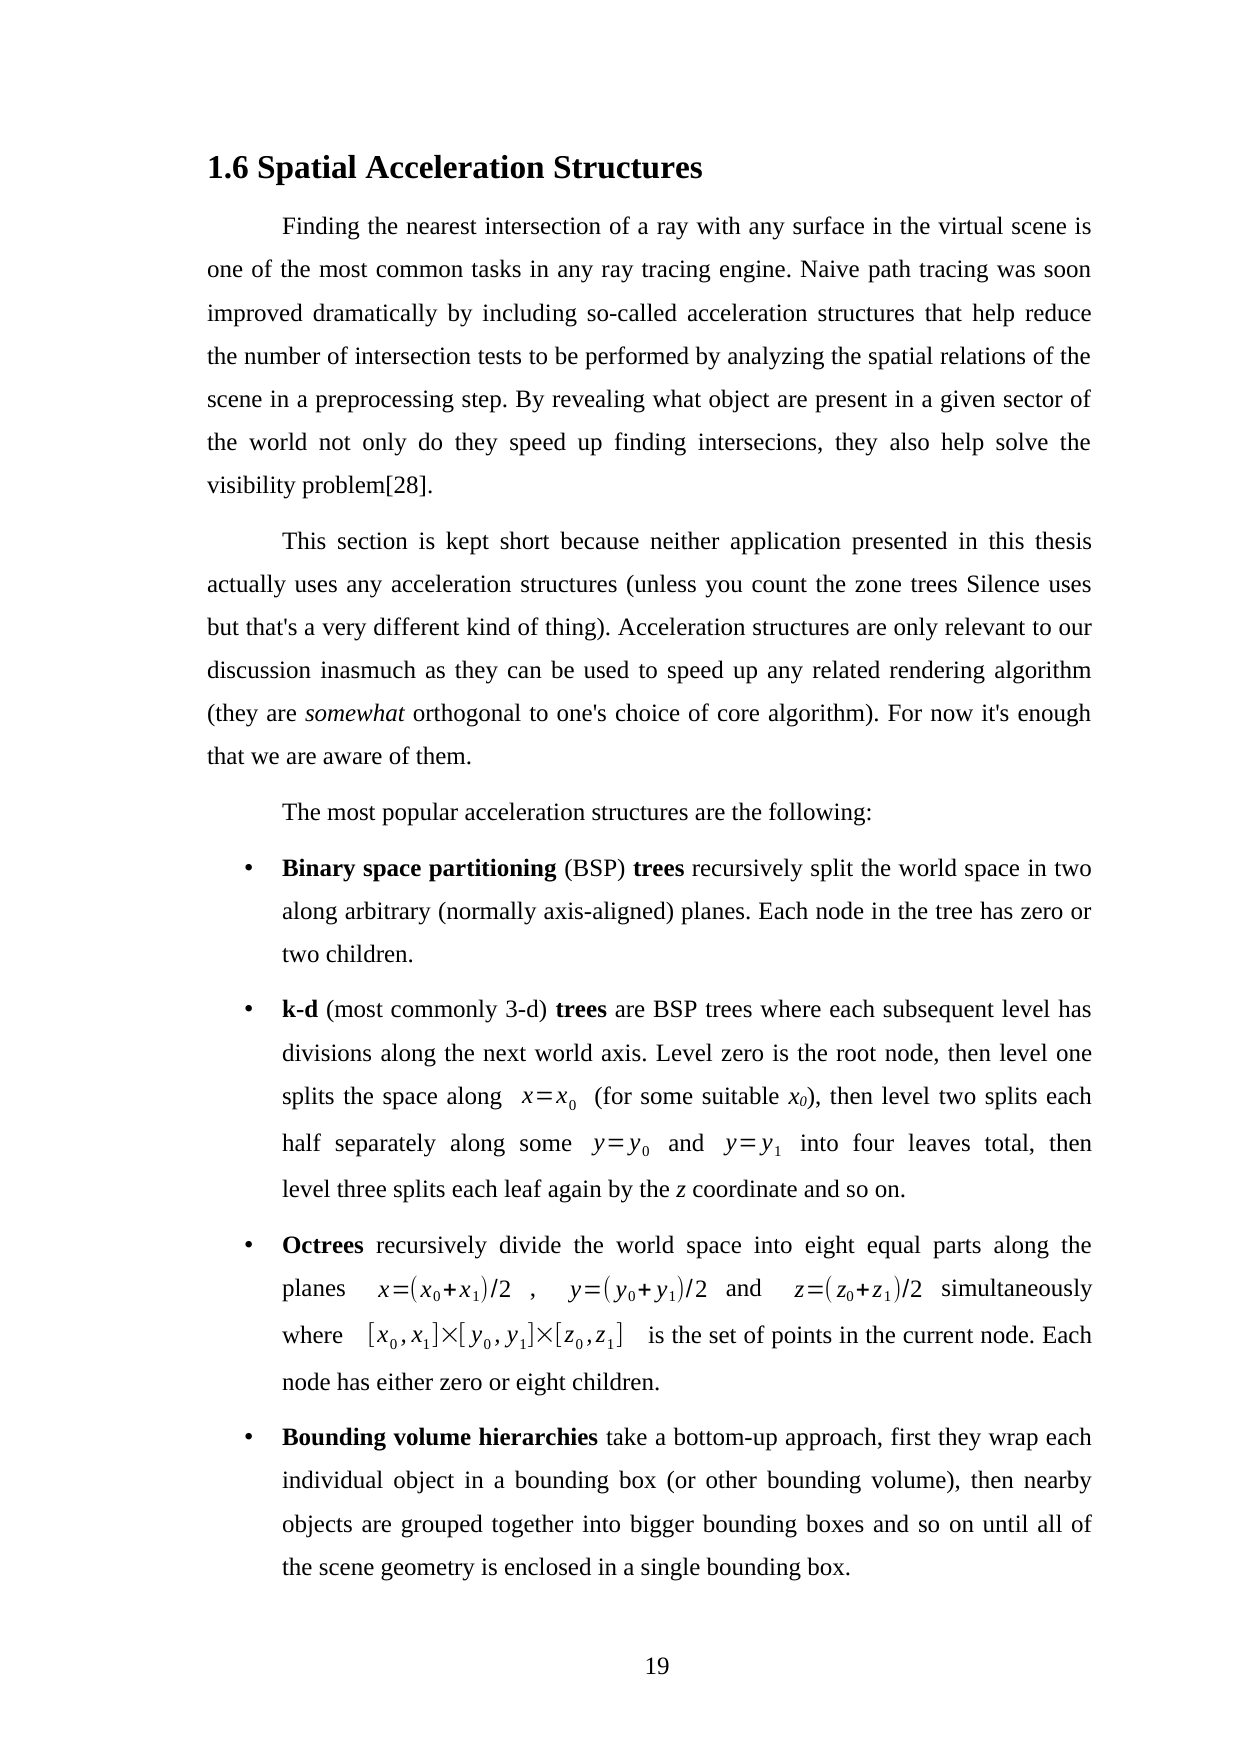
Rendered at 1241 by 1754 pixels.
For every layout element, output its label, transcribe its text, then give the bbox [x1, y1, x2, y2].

subtitle Spatial Acceleration Structures [207, 148, 1092, 186]
list Binary space partitioning (BSP) trees recursively split the world space in two along arbitrary (normally axis-aligned) planes. Each node in the tree has zero or two children. [244, 853, 1092, 968]
list Bounding volume hierarchies take a bottom-up approach, first they wrap each individual object in a bounding box (or other bounding volume), then nearby objects are grouped together into bigger bounding boxes and so on until all of the scene geometry is enclosed in a single bounding box. [244, 1422, 1092, 1581]
list Octrees recursively divide the world space into eight equal parts along the planes , and simultaneously where is the set of points in the current node. Each node has either zero or eight children. [244, 1230, 1092, 1396]
text The most popular acceleration structures are the following: [207, 797, 1092, 826]
text This section is kept short because neither application presented in this thesis actually uses any acceleration structures (unless you count the zone trees Silence uses but that's a very different kind of thing). Acceleration structures are only relevant to our discussion inasmuch as they can be used to speed up any related rendering algorithm (they are somewhat orthogonal to one's choice of core algorithm). For now it's enough that we are aware of them. [207, 526, 1092, 770]
text Finding the nearest intersection of a ray with any surface in the virtual scene is one of the most common tasks in any ray tracing engine. Naive path tracing was soon improved dramatically by including so-called acceleration structures that help reduce the number of intersection tests to be performed by analyzing the spatial relations of the scene in a preprocessing step. By revealing what object are present in a given sector of the world not only do they speed up finding intersecions, they also help solve the visibility problem[28]. [207, 211, 1092, 499]
list k-d (most commonly 3-d) trees are BSP trees where each subsequent level has divisions along the next world axis. Level zero is the root node, then level one splits the space along(for some suitable x0), then level two splits each half separately along someandinto four leaves total, then level three splits each leaf again by the z coordinate and so on. [244, 994, 1092, 1203]
